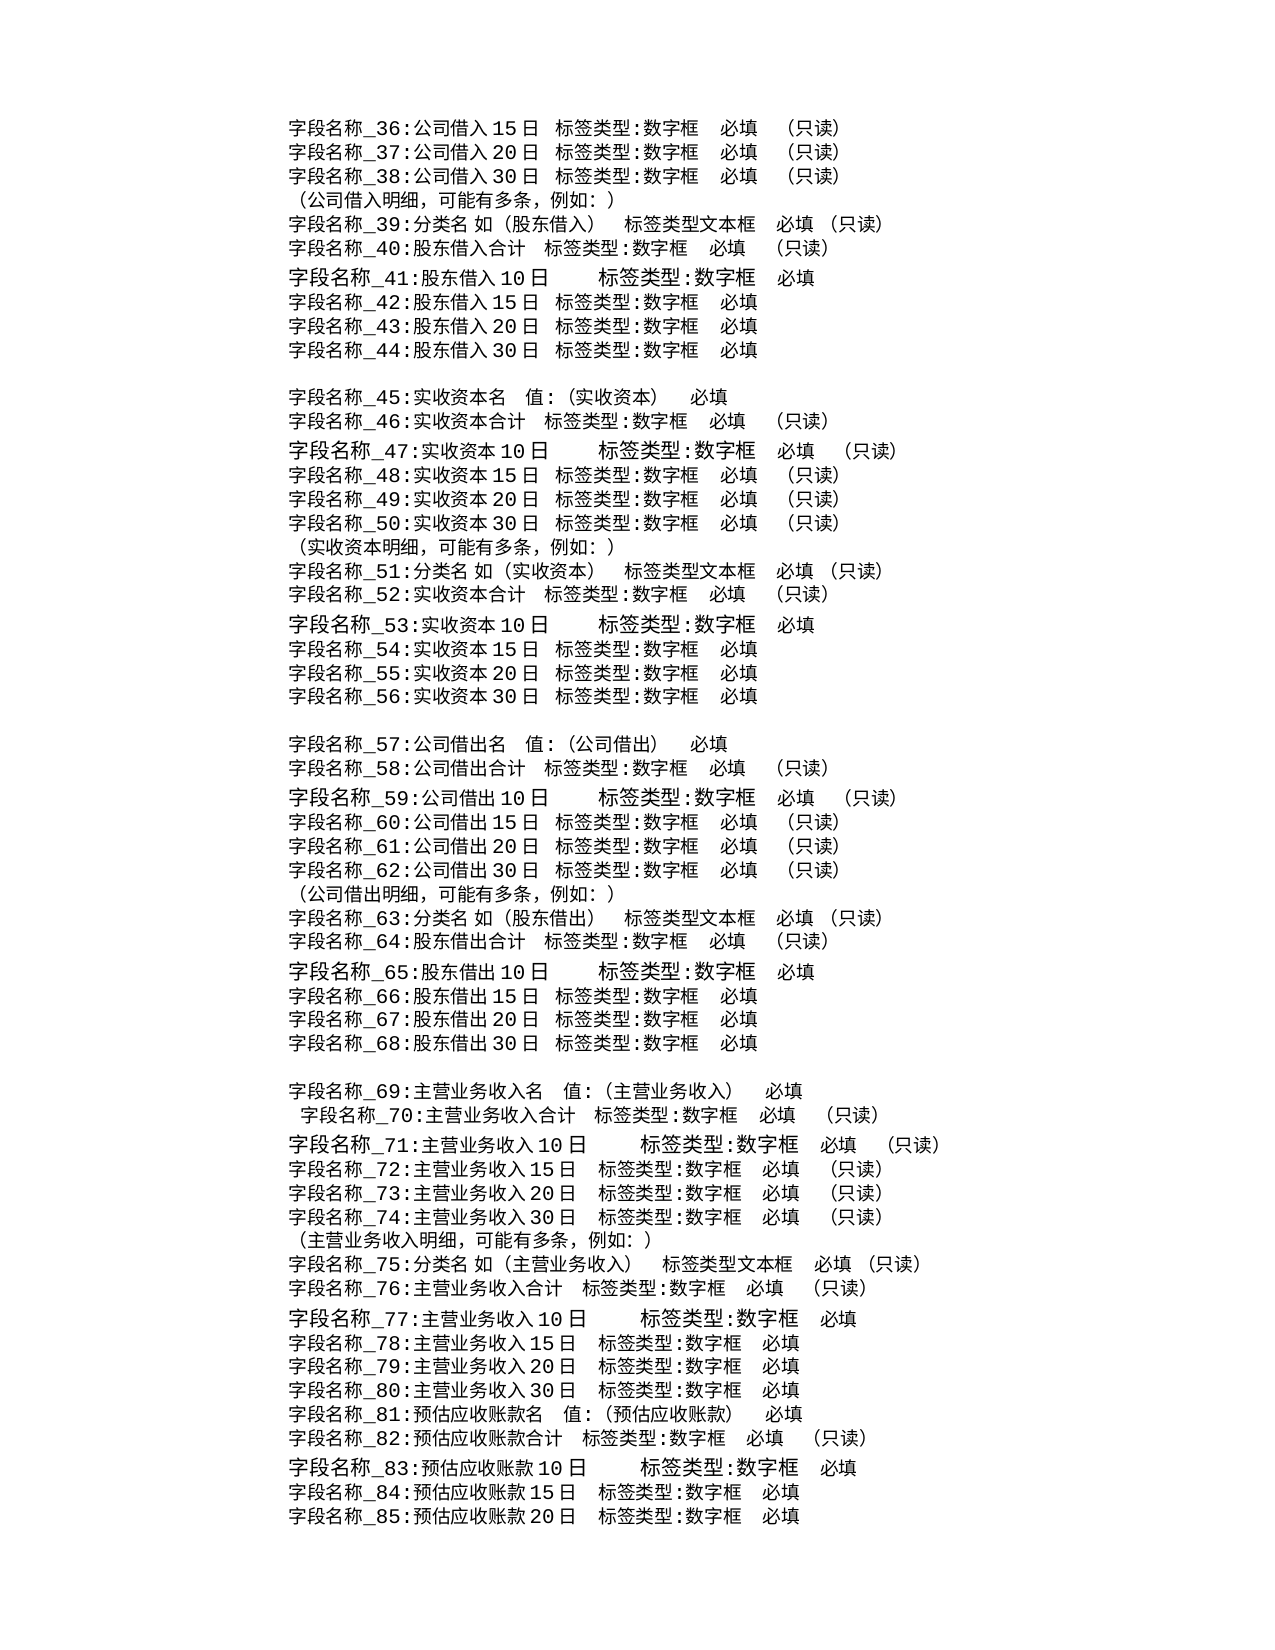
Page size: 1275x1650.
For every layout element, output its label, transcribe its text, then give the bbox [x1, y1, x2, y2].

text 字段名称_78:主营业务收入15日 标签类型:数字框 必填 [118, 1332, 1157, 1356]
text 字段名称_43:股东借入20日 标签类型:数字框 必填 [118, 316, 1157, 339]
text 字段名称_42:股东借入15日 标签类型:数字框 必填 [118, 292, 1157, 316]
text 字段名称_36:公司借入15日 标签类型:数字框 必填 （只读） [118, 118, 1157, 142]
text 字段名称_45:实收资本名 值:（实收资本） 必填 [118, 387, 1157, 411]
text 字段名称_46:实收资本合计 标签类型:数字框 必填 （只读） [118, 411, 1157, 434]
text 字段名称_64:股东借出合计 标签类型:数字框 必填 （只读） [118, 931, 1157, 955]
text 字段名称_39:分类名 如（股东借入） 标签类型文本框 必填 （只读） [118, 213, 1157, 237]
text 字段名称_77:主营业务收入10日 标签类型:数字框 必填 [118, 1302, 1157, 1332]
text 字段名称_54:实收资本15日 标签类型:数字框 必填 [118, 638, 1157, 662]
text 字段名称_47:实收资本10日 标签类型:数字框 必填 （只读） [118, 434, 1157, 465]
text 字段名称_79:主营业务收入20日 标签类型:数字框 必填 [118, 1356, 1157, 1380]
text 字段名称_85:预估应收账款20日 标签类型:数字框 必填 [118, 1506, 1157, 1530]
text 字段名称_66:股东借出15日 标签类型:数字框 必填 [118, 985, 1157, 1009]
text 字段名称_81:预估应收账款名 值:（预估应收账款） 必填 [118, 1404, 1157, 1428]
text 字段名称_84:预估应收账款15日 标签类型:数字框 必填 [118, 1482, 1157, 1506]
text 字段名称_57:公司借出名 值:（公司借出） 必填 [118, 734, 1157, 758]
text 字段名称_67:股东借出20日 标签类型:数字框 必填 [118, 1009, 1157, 1033]
text 字段名称_60:公司借出15日 标签类型:数字框 必填 （只读） [118, 812, 1157, 836]
text 字段名称_37:公司借入20日 标签类型:数字框 必填 （只读） [118, 142, 1157, 166]
text 字段名称_80:主营业务收入30日 标签类型:数字框 必填 [118, 1380, 1157, 1404]
text 字段名称_49:实收资本20日 标签类型:数字框 必填 （只读） [118, 489, 1157, 513]
text （主营业务收入明细，可能有多条，例如：） [118, 1230, 1157, 1254]
text 字段名称_76:主营业务收入合计 标签类型:数字框 必填 （只读） [118, 1278, 1157, 1302]
text 字段名称_41:股东借入10日 标签类型:数字框 必填 [118, 261, 1157, 292]
text 字段名称_48:实收资本15日 标签类型:数字框 必填 （只读） [118, 465, 1157, 489]
text （公司借出明细，可能有多条，例如：） [118, 883, 1157, 907]
text 字段名称_56:实收资本30日 标签类型:数字框 必填 [118, 686, 1157, 710]
text 字段名称_68:股东借出30日 标签类型:数字框 必填 [118, 1033, 1157, 1057]
text 字段名称_73:主营业务收入20日 标签类型:数字框 必填 （只读） [118, 1183, 1157, 1206]
text 字段名称_63:分类名 如（股东借出） 标签类型文本框 必填 （只读） [118, 907, 1157, 931]
text 字段名称_50:实收资本30日 标签类型:数字框 必填 （只读） [118, 513, 1157, 537]
text 字段名称_70:主营业务收入合计 标签类型:数字框 必填 （只读） [118, 1104, 1157, 1128]
text 字段名称_44:股东借入30日 标签类型:数字框 必填 [118, 339, 1157, 363]
text 字段名称_52:实收资本合计 标签类型:数字框 必填 （只读） [118, 584, 1157, 608]
text 字段名称_83:预估应收账款10日 标签类型:数字框 必填 [118, 1452, 1157, 1482]
text 字段名称_71:主营业务收入10日 标签类型:数字框 必填 （只读） [118, 1128, 1157, 1159]
text 字段名称_69:主营业务收入名 值:（主营业务收入） 必填 [118, 1081, 1157, 1104]
text （实收资本明细，可能有多条，例如：） [118, 537, 1157, 560]
text 字段名称_75:分类名 如（主营业务收入） 标签类型文本框 必填 （只读） [118, 1254, 1157, 1278]
text 字段名称_40:股东借入合计 标签类型:数字框 必填 （只读） [118, 237, 1157, 261]
text （公司借入明细，可能有多条，例如：） [118, 190, 1157, 213]
text 字段名称_82:预估应收账款合计 标签类型:数字框 必填 （只读） [118, 1428, 1157, 1452]
text 字段名称_72:主营业务收入15日 标签类型:数字框 必填 （只读） [118, 1159, 1157, 1183]
text 字段名称_53:实收资本10日 标签类型:数字框 必填 [118, 608, 1157, 638]
text 字段名称_65:股东借出10日 标签类型:数字框 必填 [118, 955, 1157, 985]
text 字段名称_59:公司借出10日 标签类型:数字框 必填 （只读） [118, 781, 1157, 812]
text 字段名称_55:实收资本20日 标签类型:数字框 必填 [118, 662, 1157, 686]
text 字段名称_62:公司借出30日 标签类型:数字框 必填 （只读） [118, 859, 1157, 883]
text 字段名称_58:公司借出合计 标签类型:数字框 必填 （只读） [118, 758, 1157, 781]
text 字段名称_38:公司借入30日 标签类型:数字框 必填 （只读） [118, 166, 1157, 190]
text 字段名称_61:公司借出20日 标签类型:数字框 必填 （只读） [118, 836, 1157, 859]
text 字段名称_74:主营业务收入30日 标签类型:数字框 必填 （只读） [118, 1206, 1157, 1230]
text 字段名称_51:分类名 如（实收资本） 标签类型文本框 必填 （只读） [118, 560, 1157, 584]
